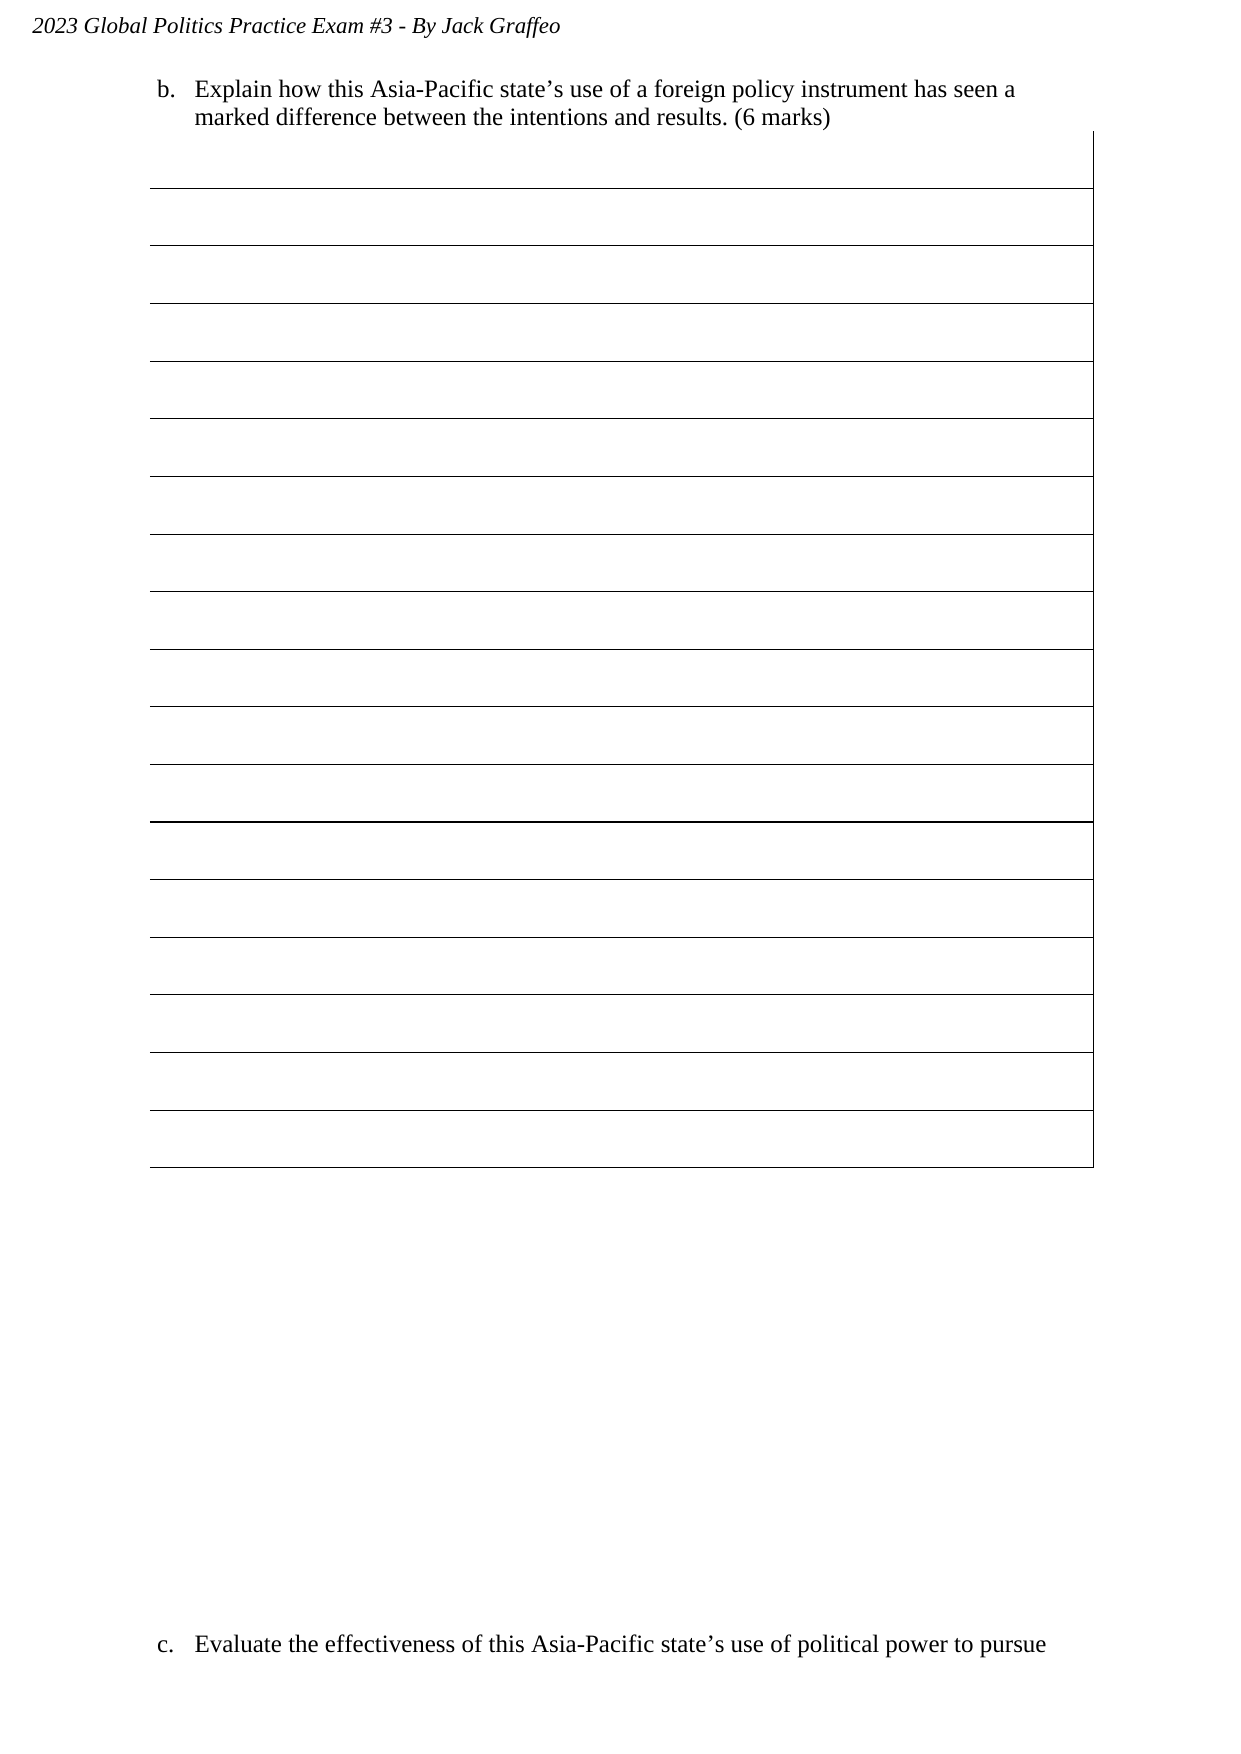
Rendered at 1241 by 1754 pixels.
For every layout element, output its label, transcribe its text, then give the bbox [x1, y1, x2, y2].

table_cell [150, 650, 1093, 706]
table_cell [150, 880, 1093, 937]
table_cell [150, 246, 1093, 303]
table_cell [150, 362, 1093, 418]
table_cell [150, 707, 1093, 764]
table_cell [150, 477, 1093, 533]
table_cell [150, 1111, 1093, 1167]
list Explain how this Asia-Pacific state’s use of a foreign policy instrument has seen a marked difference between the intentions and results. (6 marks) [157, 74, 1090, 131]
table_cell [150, 304, 1093, 361]
table_cell [150, 1053, 1093, 1109]
list Evaluate the effectiveness of this Asia-Pacific state’s use of political power to pursue [157, 1629, 1090, 1658]
table_cell [150, 419, 1093, 476]
table_cell [150, 995, 1093, 1052]
table_cell [150, 765, 1093, 821]
table_cell [150, 189, 1093, 245]
table_header [150, 131, 1093, 188]
table_cell [150, 535, 1093, 591]
table_cell [150, 592, 1093, 649]
table_cell [150, 938, 1093, 994]
table_cell [150, 823, 1093, 879]
